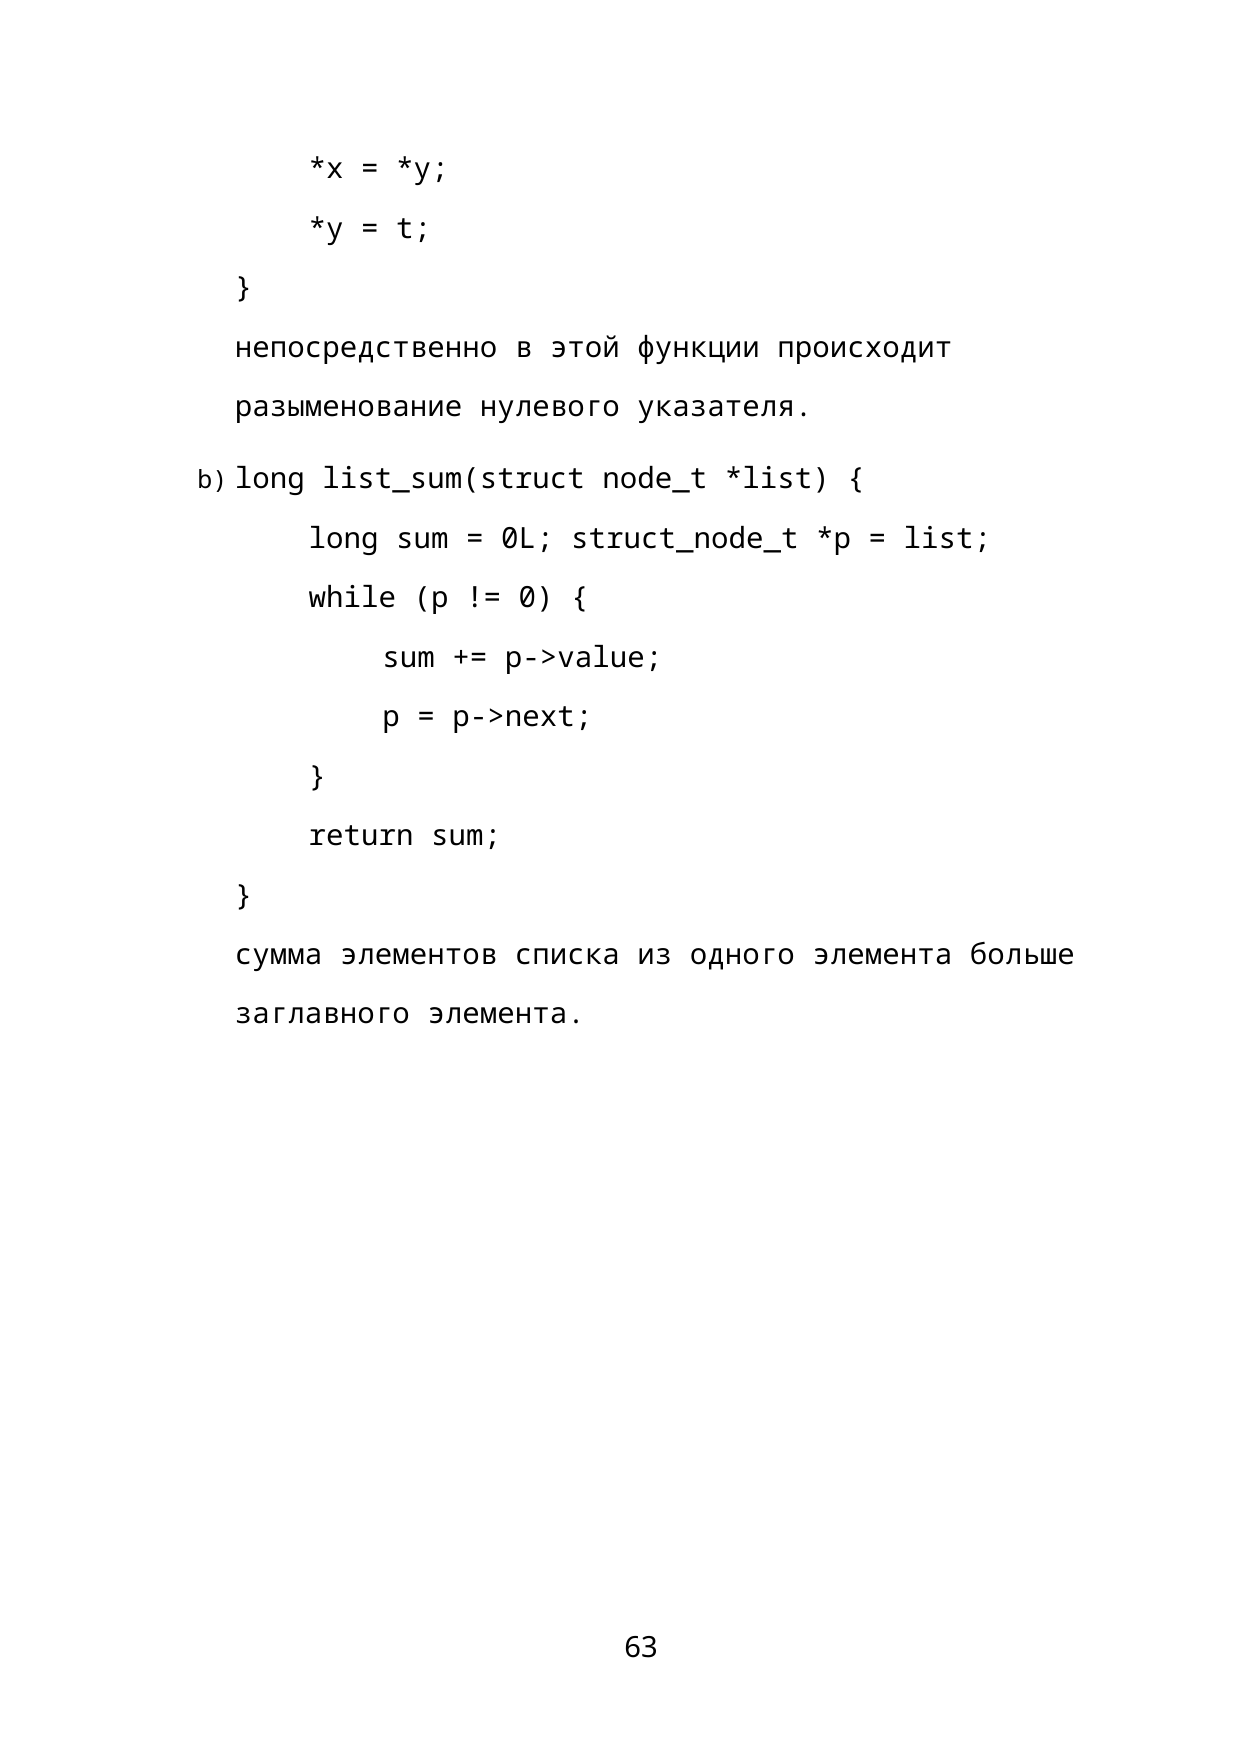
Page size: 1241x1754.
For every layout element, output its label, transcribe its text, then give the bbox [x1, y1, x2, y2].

list long list_sum(struct node_t *list) { long sum = 0L; struct_node_t *p = list; while (p != 0) { sum += p->value; p = p->next; } return sum; } сумма элементов списка из одного элемента больше заглавного элемента. [197, 457, 1081, 1083]
list *x = *y; *y = t; } непосредственно в этой функции происходит разыменование нулевого указателя. [197, 148, 1081, 425]
